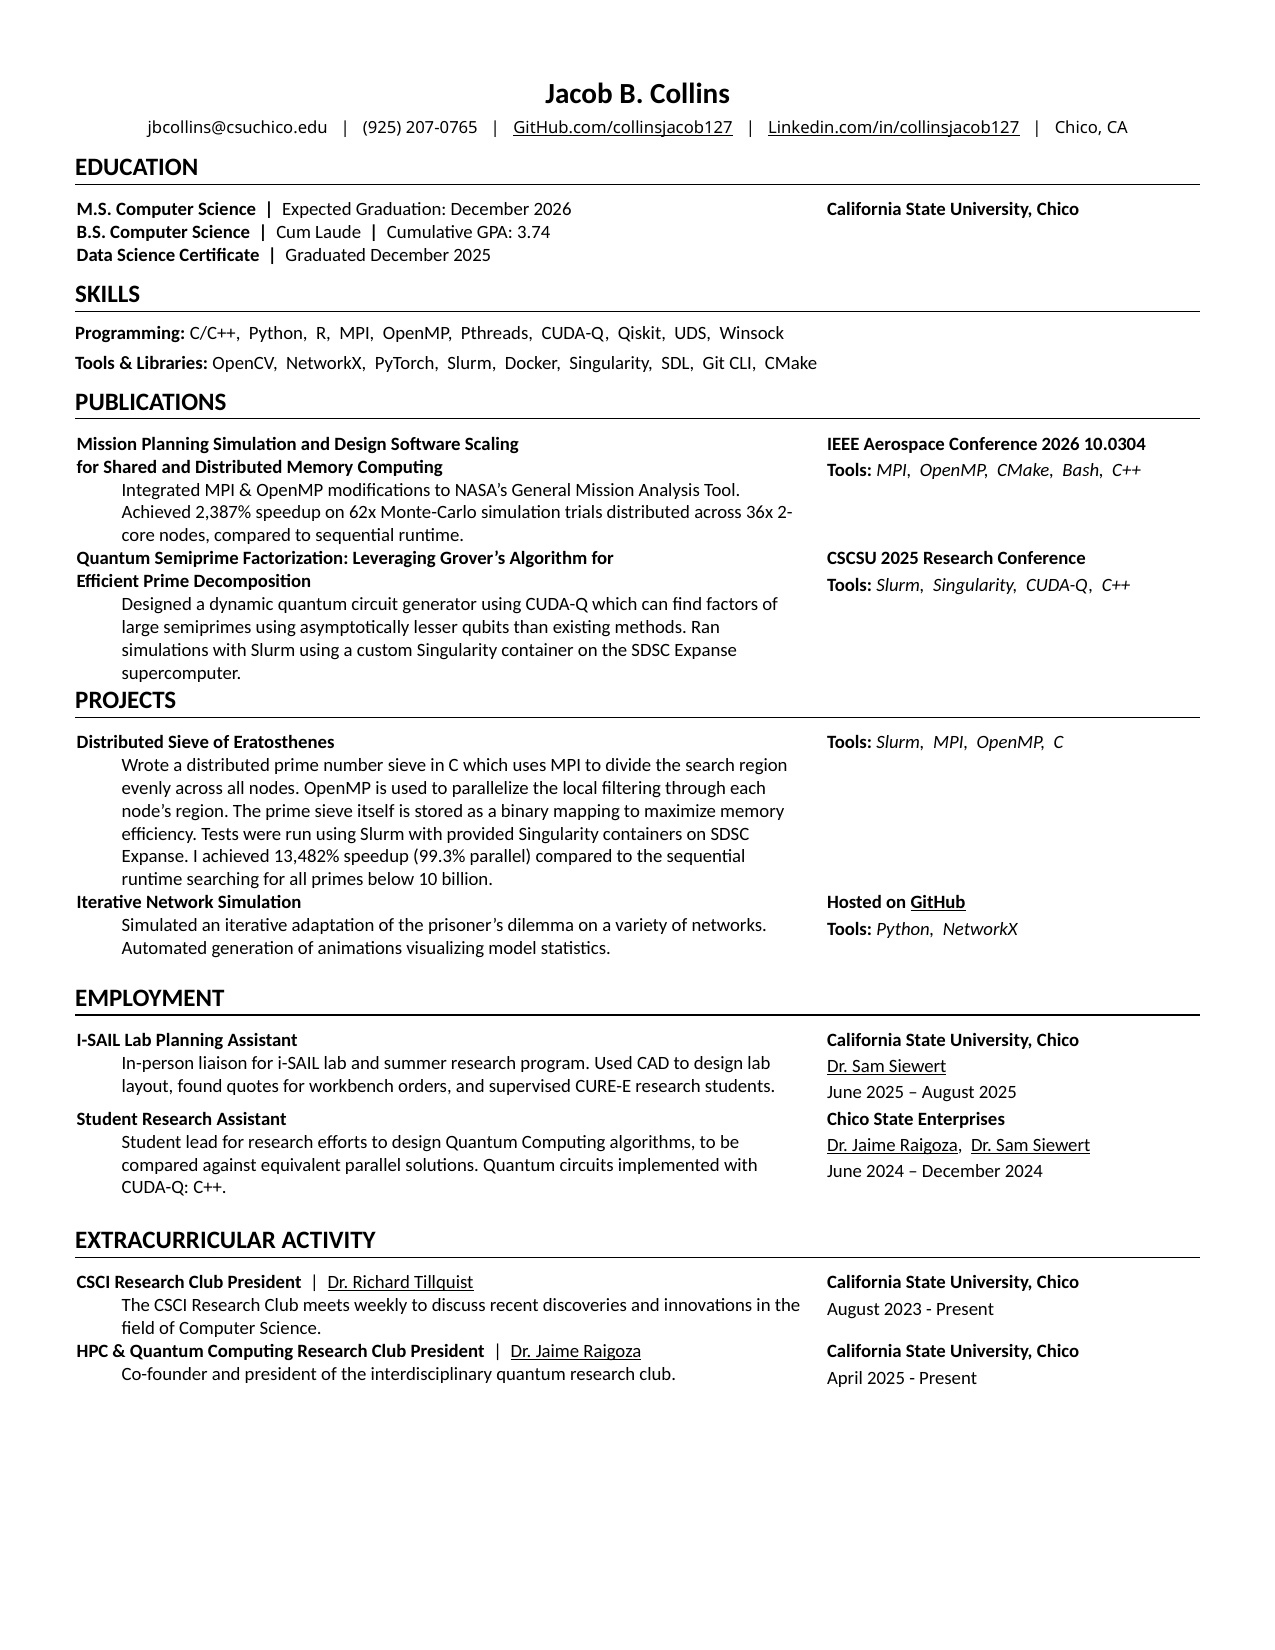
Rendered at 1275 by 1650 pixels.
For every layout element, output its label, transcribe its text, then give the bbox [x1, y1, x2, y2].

table_header IEEE Aerospace Conference 2026 10.0304 Tools: MPI, OpenMP, CMake, Bash, C++ [816, 432, 1228, 546]
table_cell Student Research Assistant Student lead for research efforts to design Quantum Computing algorithms, to be compared against equivalent parallel solutions. Quantum circuits implemented with CUDA-Q: C++. [65, 1107, 816, 1212]
text EDUCATION [75, 151, 1200, 184]
list Programming: C/C++, Python, R, MPI, OpenMP, Pthreads, CUDA-Q, Qiskit, UDS, Winsock [75, 325, 1200, 343]
table_header CSCI Research Club President | Dr. Richard Tillquist The CSCI Research Club meets weekly to discuss recent discoveries and innovations in the field of Computer Science. [65, 1271, 816, 1339]
table_header California State University, Chico Dr. Sam Siewert June 2025 – August 2025 [816, 1028, 1199, 1107]
table_cell B.S. Computer Science | Cum Laude | Cumulative GPA: 3.74 [65, 220, 816, 243]
table_cell Iterative Network Simulation Simulated an iterative adaptation of the prisoner’s dilemma on a variety of networks. Automated generation of animations visualizing model statistics. [65, 891, 816, 969]
table_header I-SAIL Lab Planning Assistant In-person liaison for i-SAIL lab and summer research program. Used CAD to design lab layout, found quotes for workbench orders, and supervised CURE-E research students. [65, 1028, 816, 1107]
list EMPLOYMENT [75, 982, 1200, 1014]
table_cell HPC & Quantum Computing Research Club President | Dr. Jaime Raigoza Co-founder and president of the interdisciplinary quantum research club. [65, 1340, 816, 1389]
table_cell [816, 243, 1199, 266]
text ­Jacob B. Collins [75, 75, 1200, 111]
table_header M.S. Computer Science | Expected Graduation: December 2026 [65, 197, 816, 220]
table_cell Quantum Semiprime Factorization: Leveraging Grover’s Algorithm for Efficient Prime Decomposition Designed a dynamic quantum circuit generator using CUDA-Q which can find factors of large semiprimes using asymptotically lesser qubits than existing methods. Ran simulations with Slurm using a custom Singularity container on the SDSC Expanse supercomputer. [65, 546, 816, 684]
table_header Distributed Sieve of Eratosthenes Wrote a distributed prime number sieve in C which uses MPI to divide the search region evenly across all nodes. OpenMP is used to parallelize the local filtering through each node’s region. The prime sieve itself is stored as a binary mapping to maximize memory efficiency. Tests were run using Slurm with provided Singularity containers on SDSC Expanse. I achieved 13,482% speedup (99.3% parallel) compared to the sequential runtime searching for all primes below 10 billion. [65, 730, 816, 891]
text PROJECTS [75, 684, 1200, 717]
table_header California State University, Chico [816, 197, 1199, 220]
list SKILLS [75, 278, 1200, 311]
table_header California State University, Chico August 2023 - Present [816, 1271, 1199, 1339]
table_cell California State University, Chico April 2025 - Present [816, 1340, 1199, 1389]
table_cell CSCSU 2025 Research Conference Tools: Slurm, Singularity, CUDA-Q, C++ [816, 546, 1228, 684]
text jbcollins@csuchico.edu | (925) 207-0765 | GitHub.com/collinsjacob127 | Linkedin.com/in/collinsjacob127 | Chico, CA [75, 116, 1200, 139]
table_cell [816, 220, 1199, 243]
table_cell Data Science Certificate | Graduated December 2025 [65, 243, 816, 266]
table_header Tools: Slurm, MPI, OpenMP, C [816, 730, 1228, 891]
text PUBLICATIONS [75, 386, 1200, 418]
table_cell Chico State Enterprises Dr. Jaime Raigoza, Dr. Sam Siewert June 2024 – December 2024 [816, 1107, 1199, 1212]
table_header Mission Planning Simulation and Design Software Scaling for Shared and Distributed Memory Computing Integrated MPI & OpenMP modifications to NASA’s General Mission Analysis Tool. Achieved 2,387% speedup on 62x Monte-Carlo simulation trials distributed across 36x 2-core nodes, compared to sequential runtime. [65, 432, 816, 546]
text EXTRACURRICULAR ACTIVITY [75, 1224, 1200, 1257]
list Tools & Libraries: OpenCV, NetworkX, PyTorch, Slurm, Docker, Singularity, SDL, Git CLI, CMake [75, 355, 1200, 373]
table_cell Hosted on GitHub Tools: Python, NetworkX [816, 891, 1228, 969]
